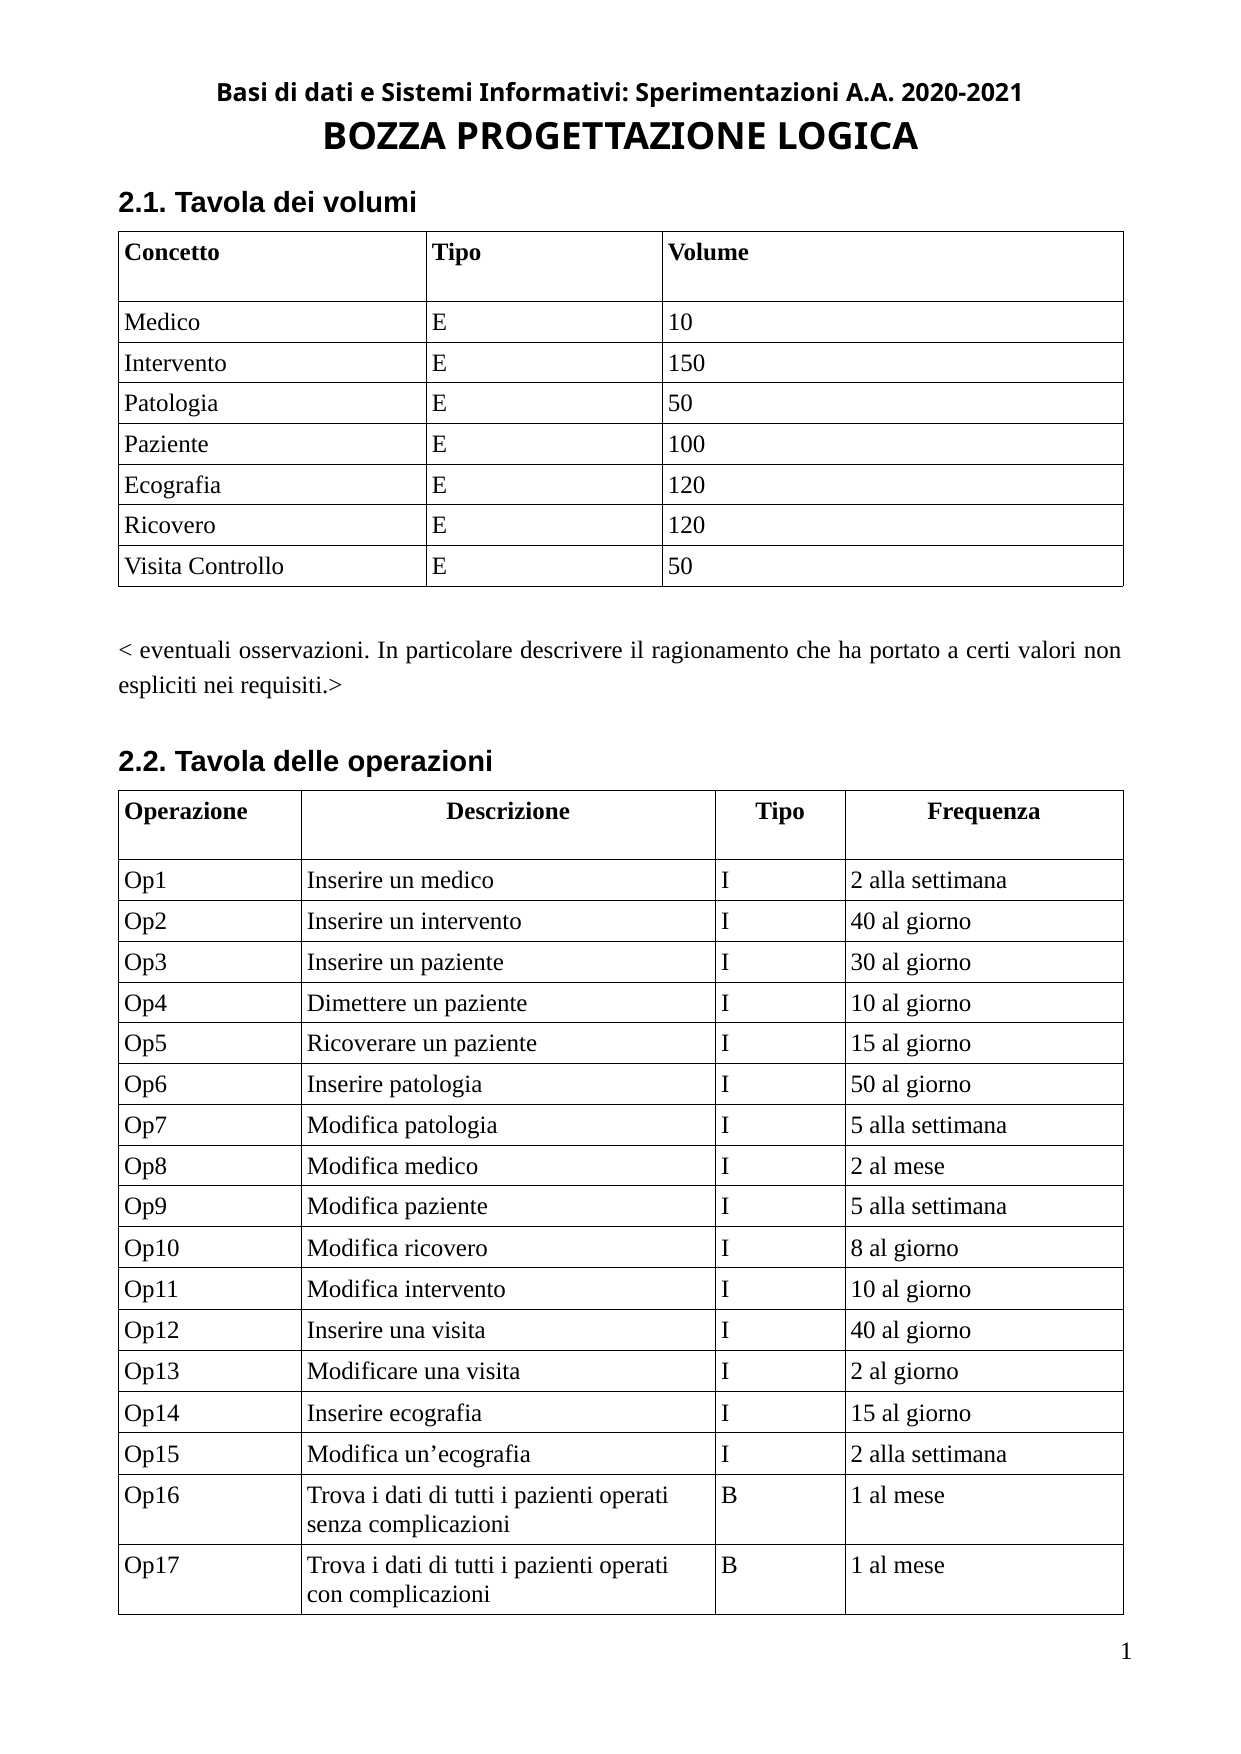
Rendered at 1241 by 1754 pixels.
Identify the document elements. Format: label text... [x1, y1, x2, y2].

table_cell I [716, 1105, 845, 1144]
table_cell 120 [663, 505, 1123, 545]
table_cell Dimettere un paziente [302, 983, 715, 1022]
table_cell Inserire patologia [302, 1064, 715, 1104]
table_cell Op8 [119, 1146, 301, 1185]
table_cell Op10 [119, 1227, 301, 1267]
table_cell I [716, 1433, 845, 1473]
text < eventuali osservazioni. In particolare descrivere il ragionamento che ha portato a certi valori non espliciti nei requisiti.> [118, 635, 1122, 698]
table_cell 10 al giorno [846, 983, 1123, 1022]
table_cell Medico [119, 302, 426, 341]
table_cell Modifica patologia [302, 1105, 715, 1144]
table_cell 1 al mese [846, 1545, 1123, 1613]
table_cell Op6 [119, 1064, 301, 1104]
table_cell Op1 [119, 860, 301, 900]
table_cell 40 al giorno [846, 1310, 1123, 1350]
table_cell Modifica medico [302, 1146, 715, 1185]
table_cell Ricovero [119, 505, 426, 545]
table_cell 2 alla settimana [846, 860, 1123, 900]
table_cell 40 al giorno [846, 901, 1123, 941]
table_cell I [716, 901, 845, 941]
table_cell I [716, 1146, 845, 1185]
table_cell E [427, 465, 662, 504]
table_cell Ricoverare un paziente [302, 1023, 715, 1063]
table_cell Op16 [119, 1475, 301, 1543]
table_cell 50 al giorno [846, 1064, 1123, 1104]
table_cell I [716, 860, 845, 900]
table_cell I [716, 1268, 845, 1308]
table_cell Intervento [119, 343, 426, 382]
table_cell I [716, 1227, 845, 1267]
table_cell Patologia [119, 383, 426, 423]
table_cell 5 alla settimana [846, 1186, 1123, 1226]
table_cell Paziente [119, 424, 426, 463]
table_cell 50 [663, 383, 1123, 423]
table_header Descrizione [302, 791, 715, 859]
table_cell Modifica ricovero [302, 1227, 715, 1267]
table_cell Op3 [119, 942, 301, 982]
table_cell I [716, 1023, 845, 1063]
table_cell Op17 [119, 1545, 301, 1613]
table_header Frequenza [846, 791, 1123, 859]
table_cell 10 al giorno [846, 1268, 1123, 1308]
table_header Operazione [119, 791, 301, 859]
table_cell 150 [663, 343, 1123, 382]
table_cell Op7 [119, 1105, 301, 1144]
table_cell 2 al mese [846, 1146, 1123, 1185]
table_cell Modificare una visita [302, 1351, 715, 1391]
table_cell 2 al giorno [846, 1351, 1123, 1391]
table_cell E [427, 343, 662, 382]
table_cell Ecografia [119, 465, 426, 504]
table_header Tipo [427, 232, 662, 301]
table_cell I [716, 1392, 845, 1432]
subtitle 2.1. Tavola dei volumi [118, 185, 1122, 219]
table_cell I [716, 1310, 845, 1350]
table_cell I [716, 983, 845, 1022]
table_cell Op9 [119, 1186, 301, 1226]
table_cell 10 [663, 302, 1123, 341]
table_cell Inserire una visita [302, 1310, 715, 1350]
table_header Tipo [716, 791, 845, 859]
table_cell 120 [663, 465, 1123, 504]
text Basi di dati e Sistemi Informativi: Sperimentazioni A.A. 2020-2021 [118, 75, 1122, 109]
table_header Volume [663, 232, 1123, 301]
table_cell Op14 [119, 1392, 301, 1432]
table_cell 2 alla settimana [846, 1433, 1123, 1473]
table_cell Op15 [119, 1433, 301, 1473]
table_cell B [716, 1545, 845, 1613]
table_cell Op11 [119, 1268, 301, 1308]
table_cell Op13 [119, 1351, 301, 1391]
table_cell Visita Controllo [119, 546, 426, 586]
table_cell 1 al mese [846, 1475, 1123, 1543]
table_cell Op2 [119, 901, 301, 941]
table_cell Op5 [119, 1023, 301, 1063]
text BOZZA PROGETTAZIONE LOGICA [118, 109, 1122, 160]
table_cell Trova i dati di tutti i pazienti operati con complicazioni [302, 1545, 715, 1613]
table_cell Modifica un’ecografia [302, 1433, 715, 1473]
table_cell Op12 [119, 1310, 301, 1350]
table_cell Modifica paziente [302, 1186, 715, 1226]
table_cell I [716, 1351, 845, 1391]
table_cell Inserire un paziente [302, 942, 715, 982]
table_cell Inserire un intervento [302, 901, 715, 941]
table_cell E [427, 424, 662, 463]
table_cell 100 [663, 424, 1123, 463]
table_header Concetto [119, 232, 426, 301]
table_cell 5 alla settimana [846, 1105, 1123, 1144]
table_cell E [427, 546, 662, 586]
table_cell E [427, 505, 662, 545]
table_cell E [427, 383, 662, 423]
table_cell Inserire ecografia [302, 1392, 715, 1432]
table_cell Inserire un medico [302, 860, 715, 900]
table_cell 30 al giorno [846, 942, 1123, 982]
table_cell I [716, 1186, 845, 1226]
table_cell I [716, 1064, 845, 1104]
table_cell 15 al giorno [846, 1392, 1123, 1432]
table_cell 50 [663, 546, 1123, 586]
table_cell Op4 [119, 983, 301, 1022]
table_cell 15 al giorno [846, 1023, 1123, 1063]
table_cell B [716, 1475, 845, 1543]
subtitle 2.2. Tavola delle operazioni [118, 744, 1122, 777]
table_cell Modifica intervento [302, 1268, 715, 1308]
table_cell I [716, 942, 845, 982]
table_cell 8 al giorno [846, 1227, 1123, 1267]
table_cell E [427, 302, 662, 341]
table_cell Trova i dati di tutti i pazienti operati senza complicazioni [302, 1475, 715, 1543]
